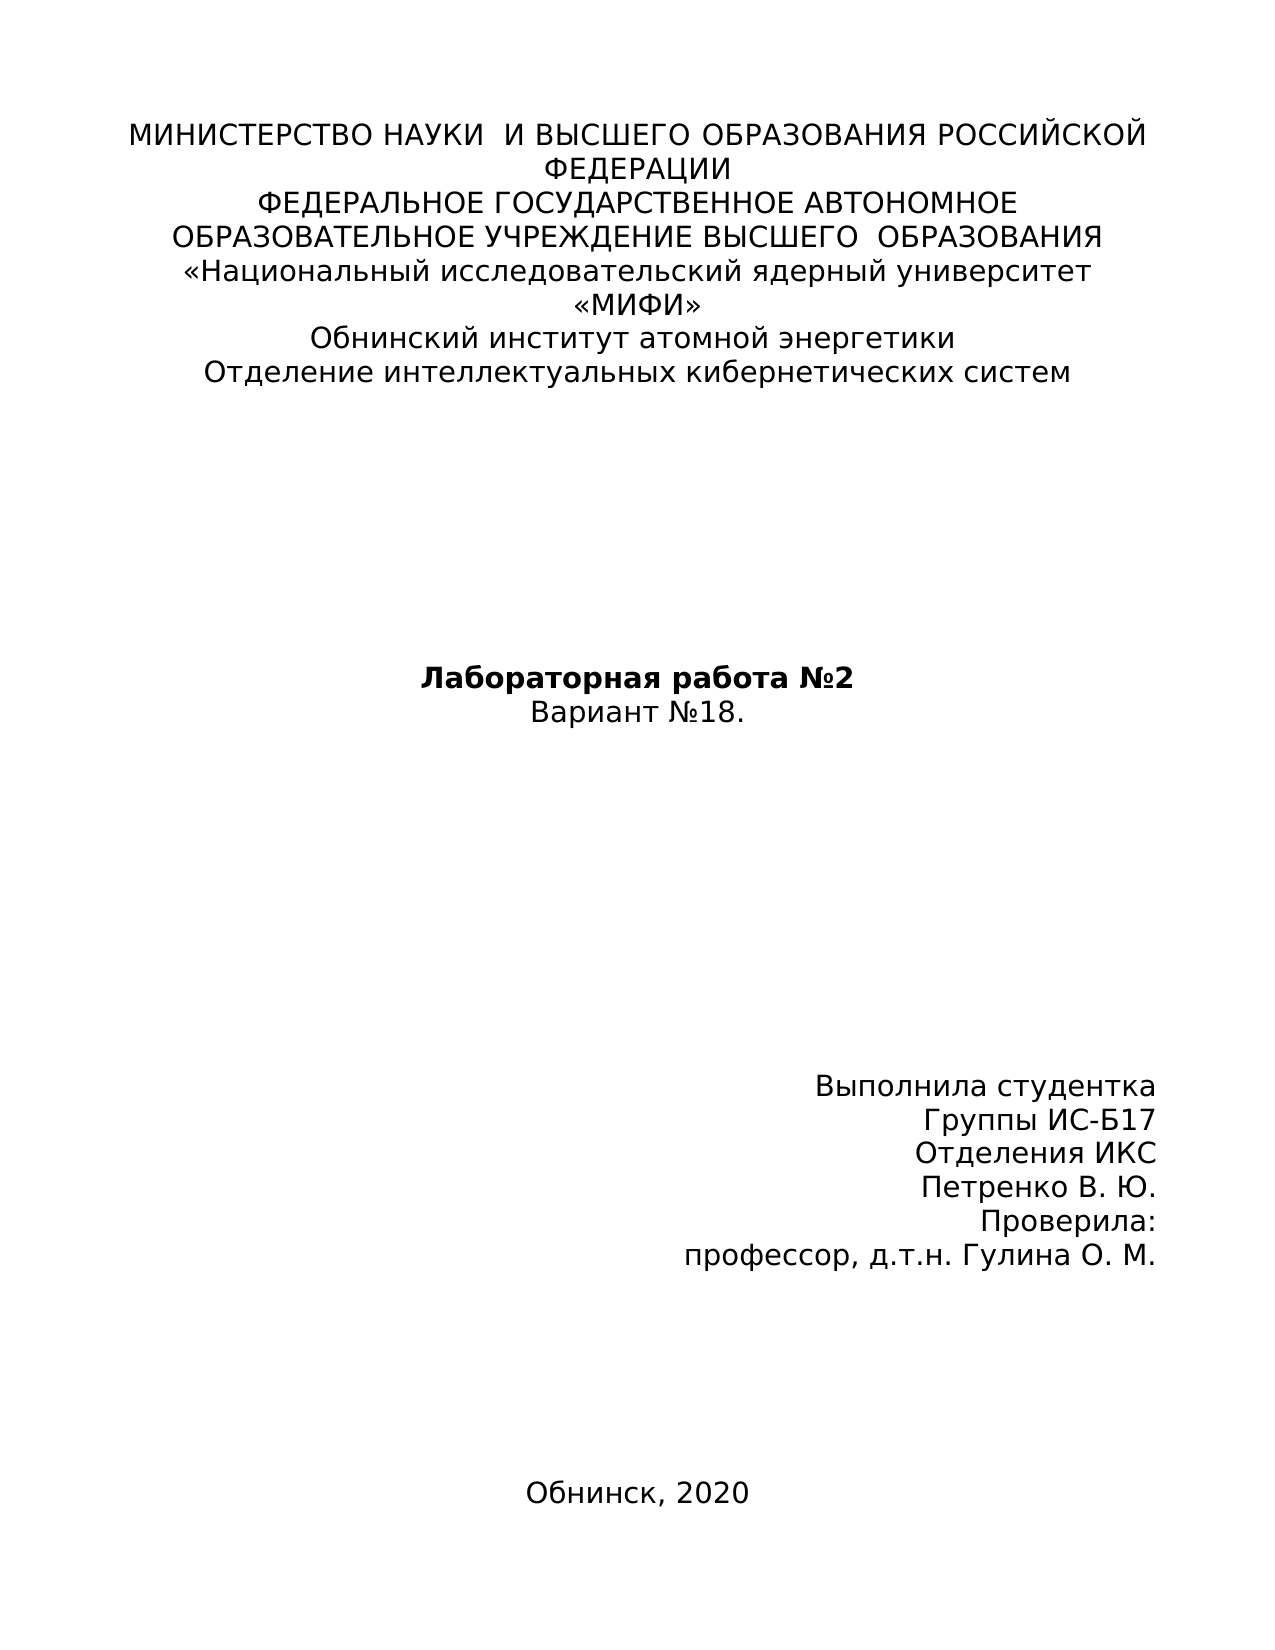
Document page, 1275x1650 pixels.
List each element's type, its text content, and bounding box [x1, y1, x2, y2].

text Петренко В. Ю. [118, 1171, 1157, 1205]
text профессор, д.т.н. Гулина О. М. [118, 1239, 1157, 1273]
text Обнинск, 2020 [118, 1476, 1157, 1510]
text Выполнила студентка [118, 1069, 1157, 1103]
text Обнинский институт атомной энергетики [118, 322, 1157, 356]
text Проверила: [118, 1205, 1157, 1239]
text федеральное государственное АВТОНОМНОЕ образовательное учреждение высшего образования [118, 186, 1157, 254]
text Отделение интеллектуальных кибернетических систем [118, 356, 1157, 390]
text МИНИСТЕРСТВО НАУКИ И ВЫСШЕГО ОБРАЗОВАНИЯ РОССИЙСКОЙ ФЕДЕРАЦИИ [118, 118, 1157, 186]
text «Национальный исследовательский ядерный университет «МИФИ» [118, 254, 1157, 322]
text Вариант №18. [118, 695, 1157, 729]
text Лабораторная работа №2 [118, 661, 1157, 695]
text Группы ИС-Б17 [118, 1103, 1157, 1137]
text Отделения ИКС [118, 1137, 1157, 1171]
